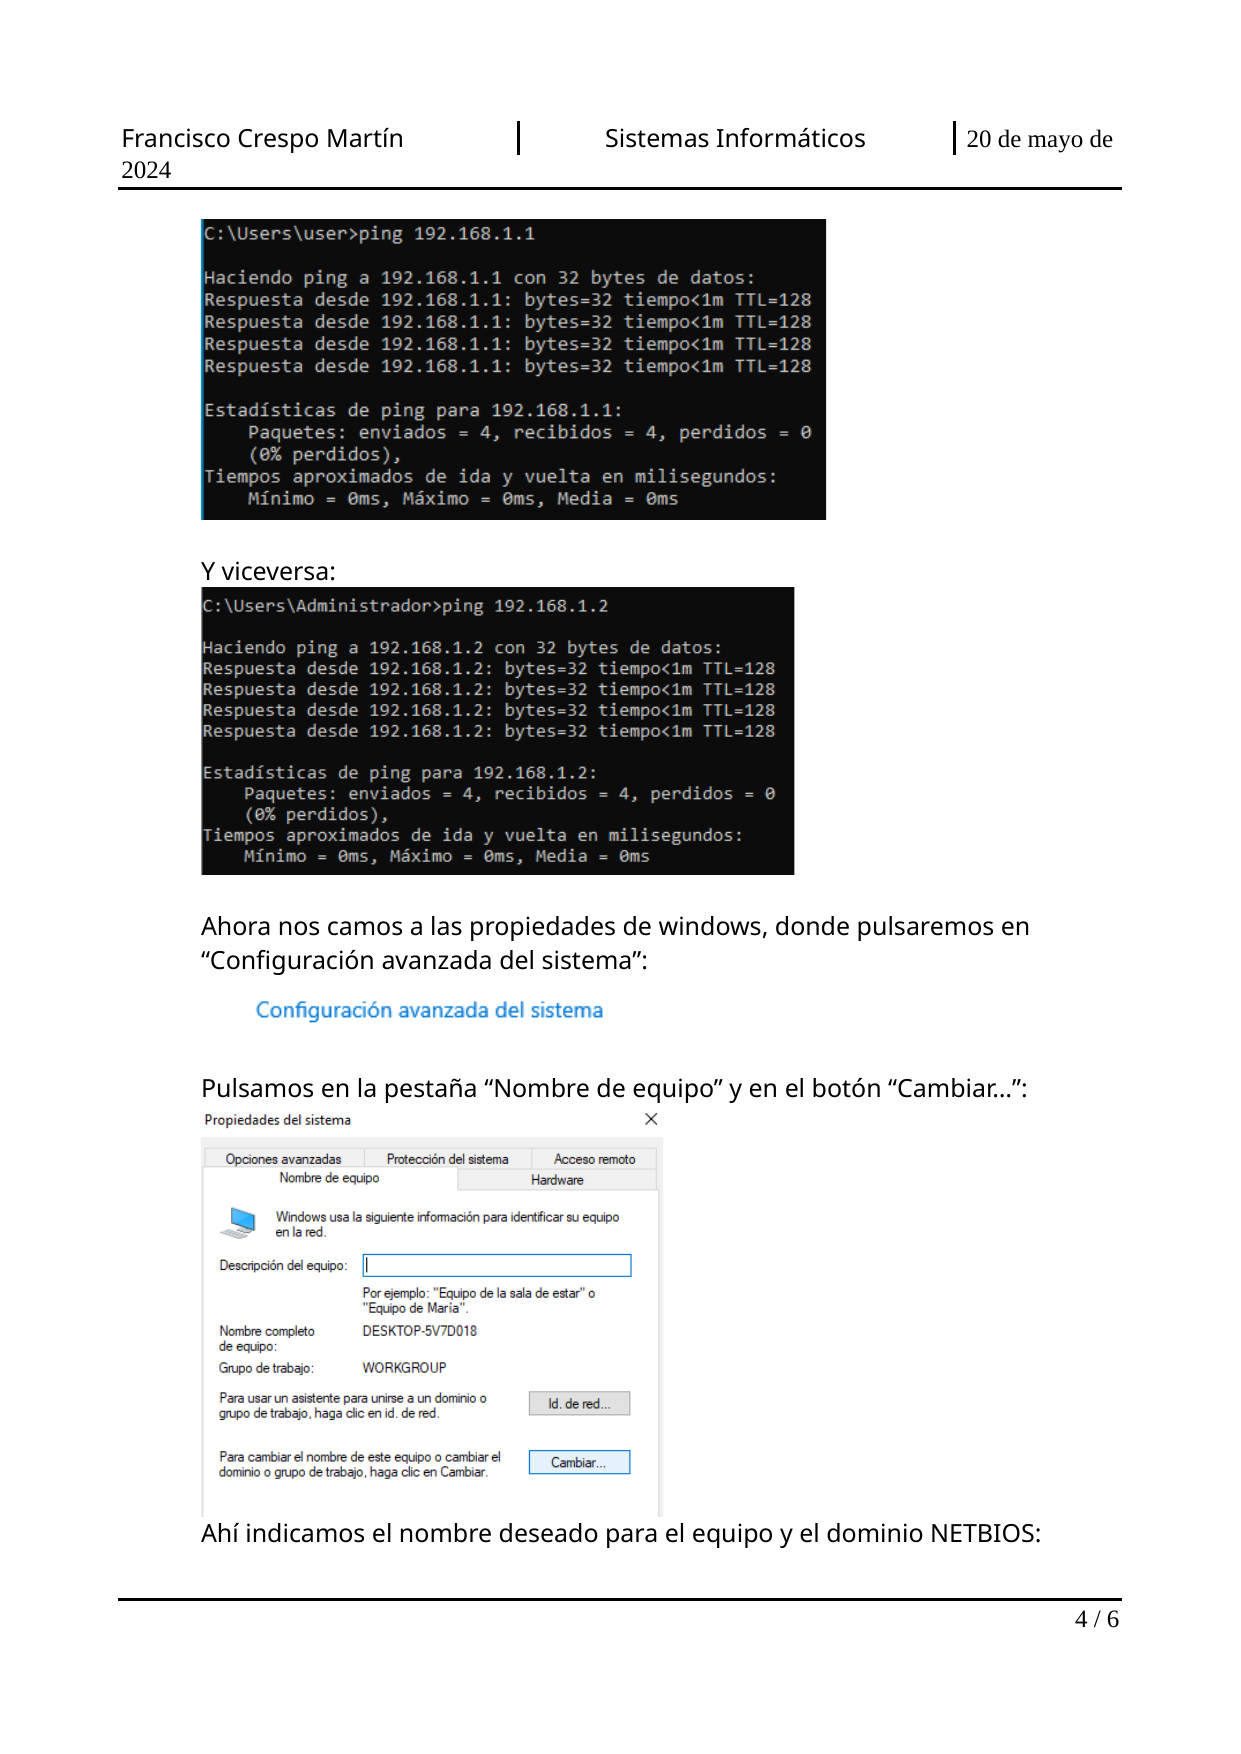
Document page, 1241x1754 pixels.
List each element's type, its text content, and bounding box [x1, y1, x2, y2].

picture [200, 1104, 664, 1517]
subtitle Y viceversa: [201, 554, 1122, 588]
subtitle Ahora nos camos a las propiedades de windows, donde pulsaremos en “Configuración avanzada del sistema”: [201, 909, 1122, 977]
picture [204, 219, 827, 520]
subtitle Ahí indicamos el nombre deseado para el equipo y el dominio NETBIOS: [201, 1516, 1122, 1550]
subtitle Pulsamos en la pestaña “Nombre de equipo” y en el botón “Cambiar…”: [201, 1070, 1122, 1104]
picture [200, 587, 795, 875]
picture [200, 976, 623, 1037]
